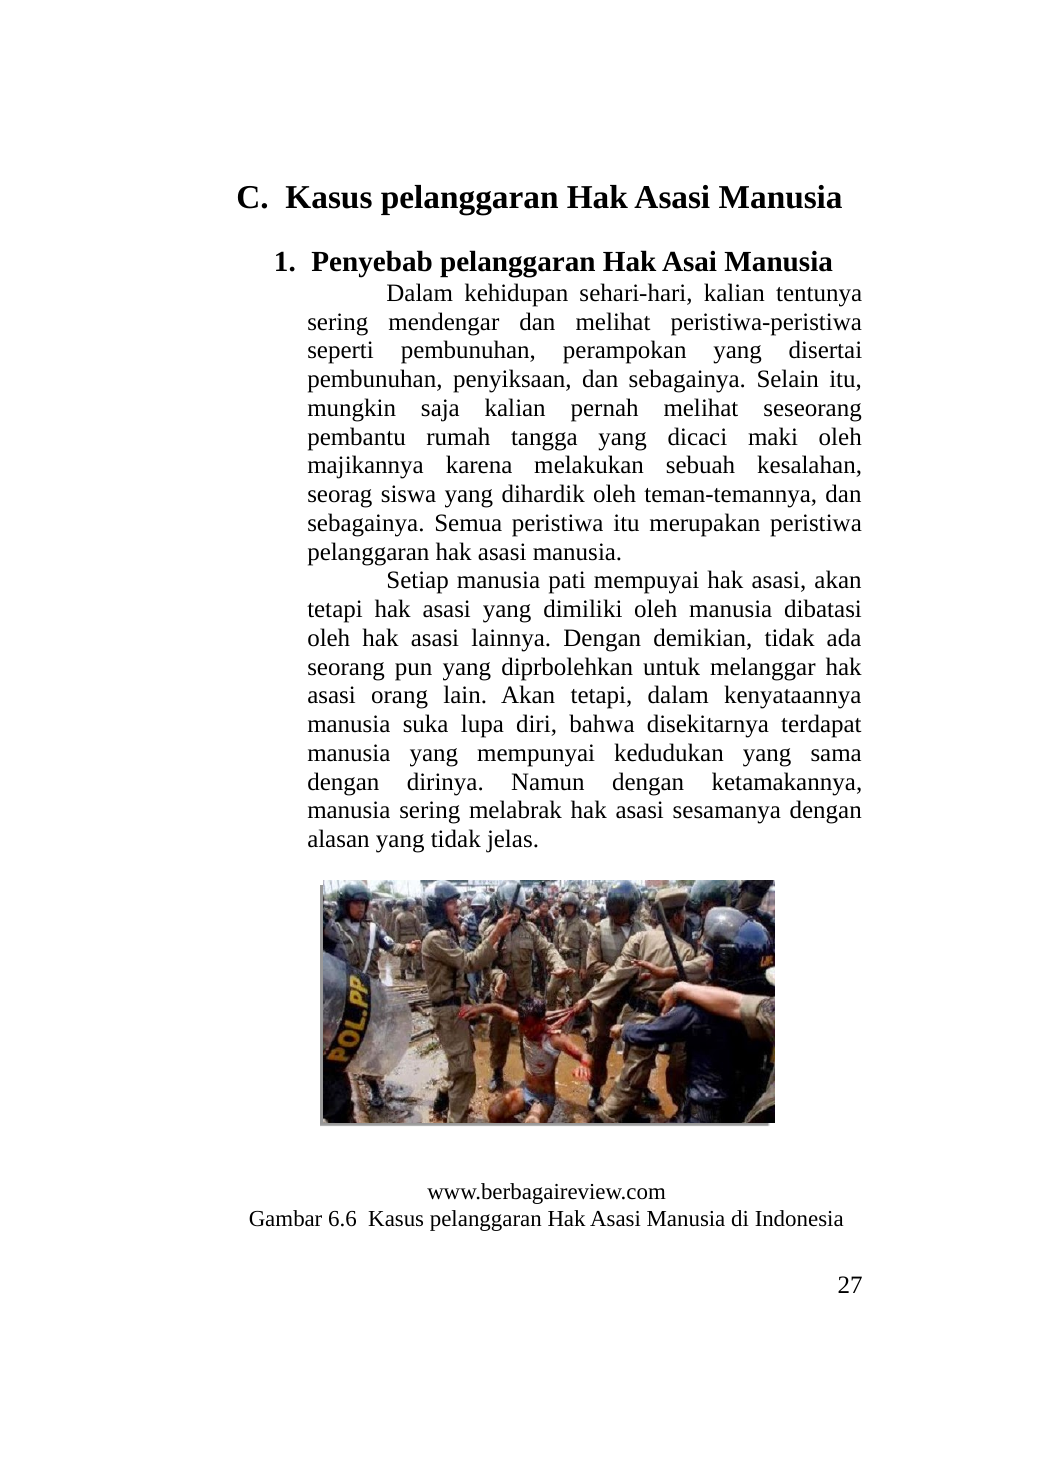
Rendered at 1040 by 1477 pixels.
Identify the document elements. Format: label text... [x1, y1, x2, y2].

text C. Kasus pelanggaran Hak Asasi Manusia [236, 177, 862, 216]
text Setiap manusia pati mempuyai hak asasi, akan tetapi hak asasi yang dimiliki oleh manusia dibatasi oleh hak asasi lainnya. Dengan demikian, tidak ada seorang pun yang diprbolehkan untuk melanggar hak asasi orang lain. Akan tetapi, dalam kenyataannya manusia suka lupa diri, bahwa disekitarnya terdapat manusia yang mempunyai kedudukan yang sama dengan dirinya. Namun dengan ketamakannya, manusia sering melabrak hak asasi sesamanya dengan alasan yang tidak jelas. [272, 565, 862, 853]
picture [323, 880, 775, 1123]
text www.berbagaireview.com [236, 1178, 862, 1205]
text Dalam kehidupan sehari-hari, kalian tentunya sering mendengar dan melihat peristiwa-peristiwa seperti pembunuhan, perampokan yang disertai pembunuhan, penyiksaan, dan sebagainya. Selain itu, mungkin saja kalian pernah melihat seseorang pembantu rumah tangga yang dicaci maki oleh majikannya karena melakukan sebuah kesalahan, seorag siswa yang dihardik oleh teman-temannya, dan sebagainya. Semua peristiwa itu merupakan peristiwa pelanggaran hak asasi manusia. [272, 278, 862, 565]
list Penyebab pelanggaran Hak Asai Manusia [274, 244, 862, 278]
list Gambar 6.6 Kasus pelanggaran Hak Asasi Manusia di Indonesia [236, 1205, 862, 1231]
